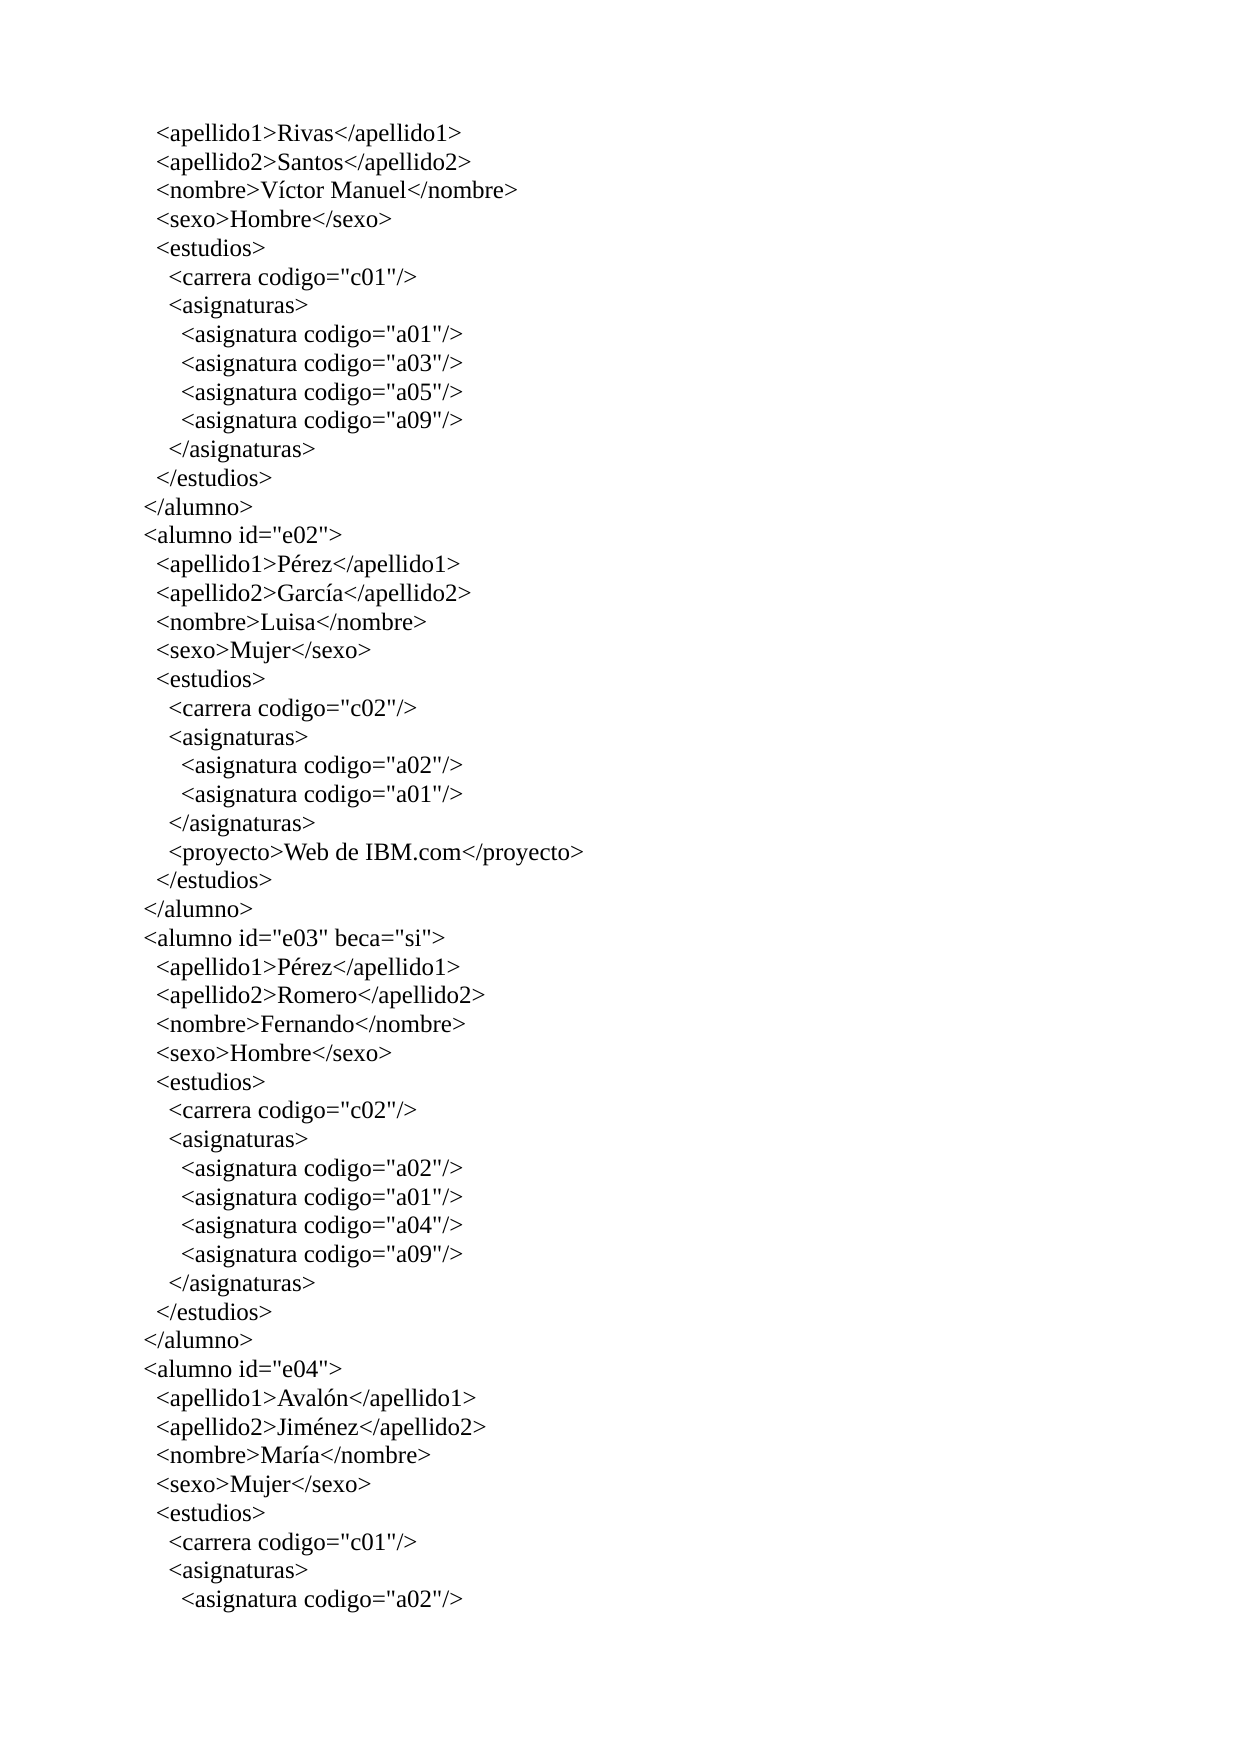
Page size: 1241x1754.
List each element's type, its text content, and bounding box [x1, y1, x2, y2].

text <nombre>María</nombre> [118, 1441, 1122, 1469]
text <alumno id="e03" beca="si"> [118, 923, 1122, 952]
text <asignatura codigo="a02"/> [118, 1584, 1122, 1613]
text <alumno id="e02"> [118, 521, 1122, 549]
text <asignatura codigo="a09"/> [118, 1239, 1122, 1268]
text <asignatura codigo="a09"/> [118, 406, 1122, 434]
text <asignatura codigo="a05"/> [118, 377, 1122, 406]
text <estudios> [118, 233, 1122, 262]
text </alumno> [118, 1326, 1122, 1354]
text <apellido2>Jiménez</apellido2> [118, 1412, 1122, 1441]
text <asignatura codigo="a01"/> [118, 1182, 1122, 1211]
text <sexo>Mujer</sexo> [118, 636, 1122, 664]
text <nombre>Víctor Manuel</nombre> [118, 176, 1122, 204]
text <asignatura codigo="a01"/> [118, 319, 1122, 348]
text <apellido2>García</apellido2> [118, 578, 1122, 607]
text <apellido2>Santos</apellido2> [118, 147, 1122, 176]
text <carrera codigo="c02"/> [118, 1096, 1122, 1124]
text </estudios> [118, 463, 1122, 492]
text <apellido1>Avalón</apellido1> [118, 1383, 1122, 1412]
text <apellido1>Pérez</apellido1> [118, 952, 1122, 981]
text <apellido2>Romero</apellido2> [118, 981, 1122, 1009]
text <asignatura codigo="a01"/> [118, 779, 1122, 808]
text <sexo>Hombre</sexo> [118, 204, 1122, 233]
text </alumno> [118, 492, 1122, 521]
text <asignatura codigo="a03"/> [118, 348, 1122, 377]
text <carrera codigo="c02"/> [118, 693, 1122, 722]
text <estudios> [118, 1067, 1122, 1096]
text </estudios> [118, 866, 1122, 894]
text <asignaturas> [118, 722, 1122, 751]
text <asignatura codigo="a02"/> [118, 1153, 1122, 1182]
text <apellido1>Rivas</apellido1> [118, 118, 1122, 147]
text <proyecto>Web de IBM.com</proyecto> [118, 837, 1122, 866]
text <carrera codigo="c01"/> [118, 1527, 1122, 1556]
text <sexo>Hombre</sexo> [118, 1038, 1122, 1067]
text <nombre>Fernando</nombre> [118, 1009, 1122, 1038]
text <sexo>Mujer</sexo> [118, 1469, 1122, 1498]
text <estudios> [118, 664, 1122, 693]
text </estudios> [118, 1297, 1122, 1326]
text <asignaturas> [118, 1556, 1122, 1584]
text </asignaturas> [118, 434, 1122, 463]
text <carrera codigo="c01"/> [118, 262, 1122, 291]
text <nombre>Luisa</nombre> [118, 607, 1122, 636]
text <asignaturas> [118, 291, 1122, 319]
text </asignaturas> [118, 808, 1122, 837]
text </alumno> [118, 894, 1122, 923]
text <estudios> [118, 1498, 1122, 1527]
text </asignaturas> [118, 1268, 1122, 1297]
text <alumno id="e04"> [118, 1354, 1122, 1383]
text <asignatura codigo="a04"/> [118, 1211, 1122, 1239]
text <asignaturas> [118, 1124, 1122, 1153]
text <asignatura codigo="a02"/> [118, 751, 1122, 779]
text <apellido1>Pérez</apellido1> [118, 549, 1122, 578]
